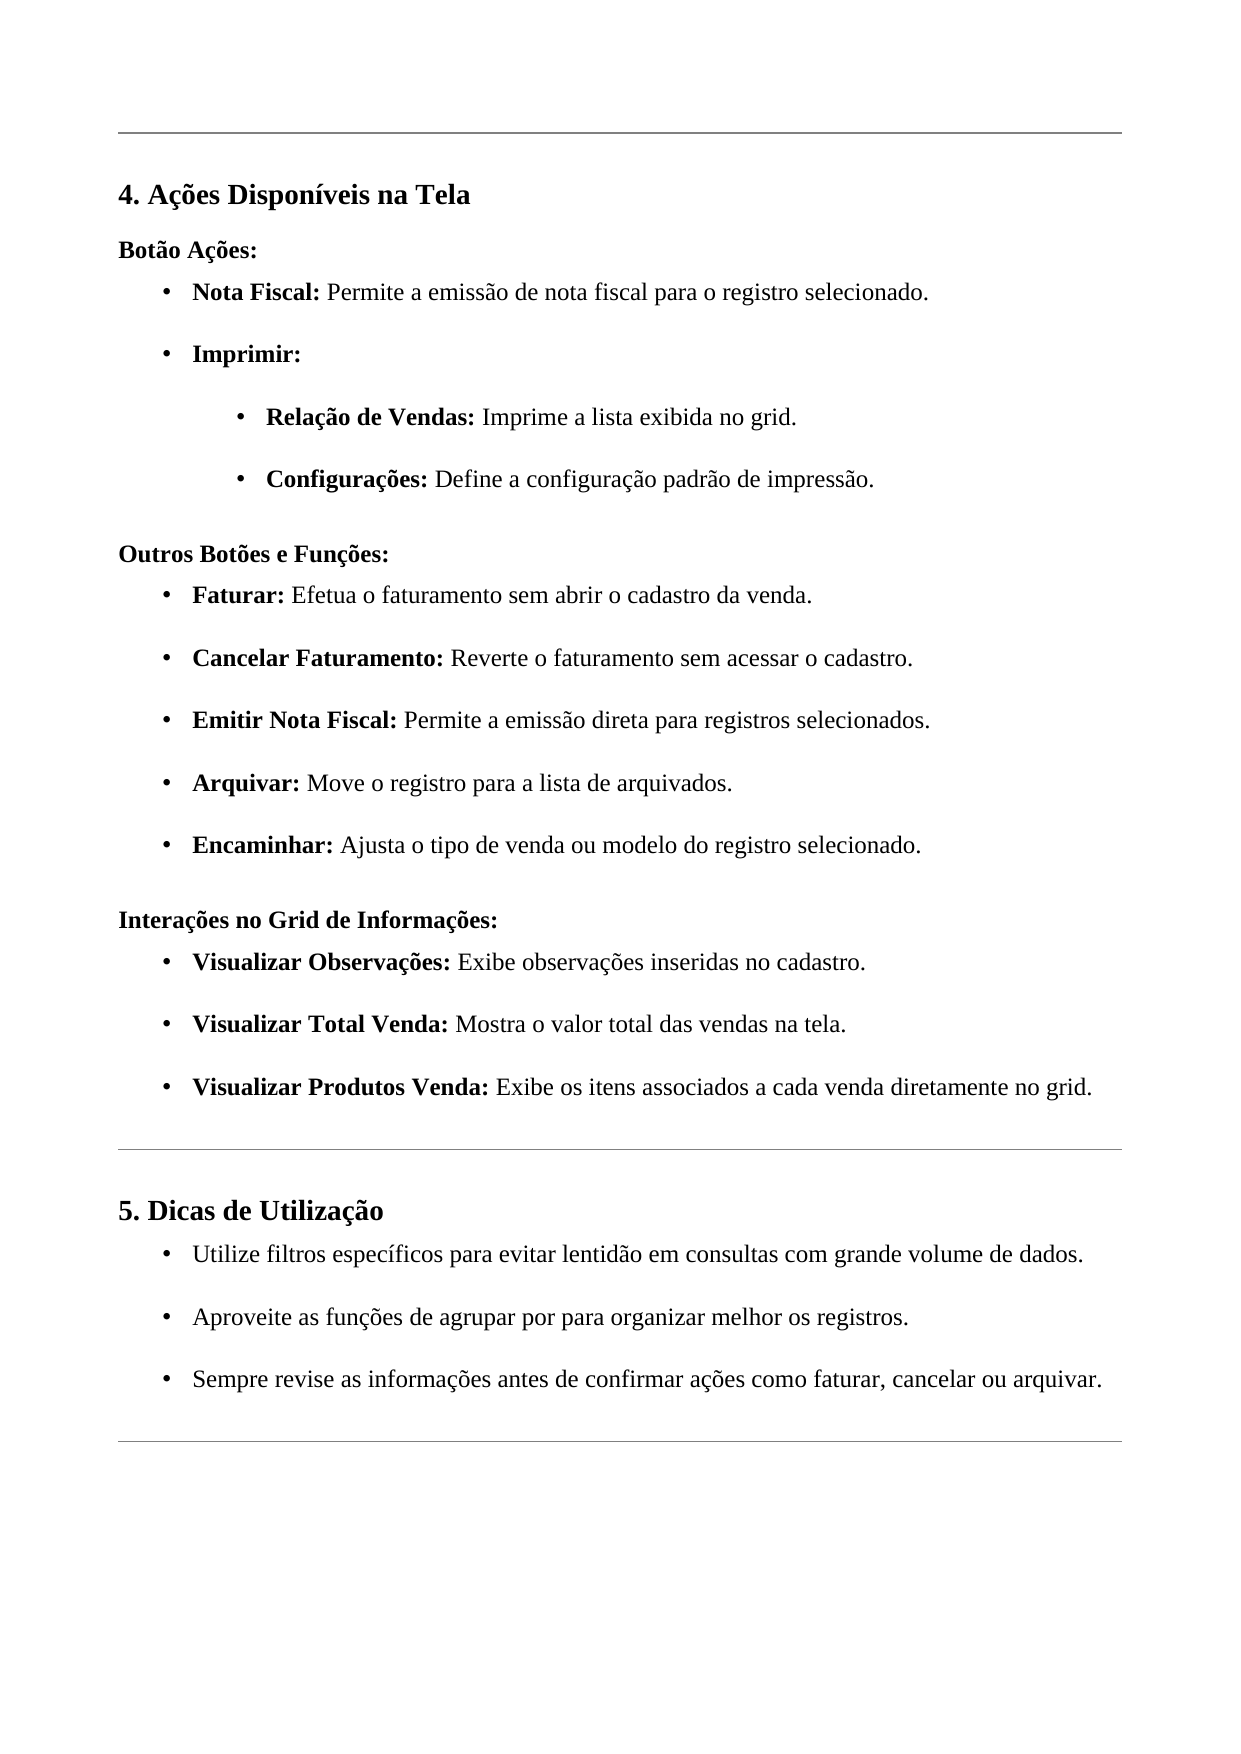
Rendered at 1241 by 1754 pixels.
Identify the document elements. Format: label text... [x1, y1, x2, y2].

list Arquivar: Move o registro para a lista de arquivados. [162, 768, 1122, 797]
list Emitir Nota Fiscal: Permite a emissão direta para registros selecionados. [162, 706, 1122, 734]
list Nota Fiscal: Permite a emissão de nota fiscal para o registro selecionado. [162, 277, 1122, 306]
list Cancelar Faturamento: Reverte o faturamento sem acessar o cadastro. [162, 643, 1122, 672]
list Sempre revise as informações antes de confirmar ações como faturar, cancelar ou arquivar. [162, 1364, 1122, 1393]
list Configurações: Define a configuração padrão de impressão. [236, 464, 1122, 493]
list Faturar: Efetua o faturamento sem abrir o cadastro da venda. [162, 581, 1122, 609]
list Imprimir: [162, 339, 1122, 368]
subtitle Interações no Grid de Informações: [118, 906, 1122, 934]
list Relação de Vendas: Imprime a lista exibida no grid. [236, 402, 1122, 431]
subtitle Botão Ações: [118, 236, 1122, 264]
list Visualizar Observações: Exibe observações inseridas no cadastro. [162, 947, 1122, 976]
list Utilize filtros específicos para evitar lentidão em consultas com grande volume de dados. [162, 1239, 1122, 1268]
subtitle Outros Botões e Funções: [118, 539, 1122, 568]
list Encaminhar: Ajusta o tipo de venda ou modelo do registro selecionado. [162, 831, 1122, 859]
list Visualizar Total Venda: Mostra o valor total das vendas na tela. [162, 1009, 1122, 1038]
subtitle 5. Dicas de Utilização [118, 1193, 1122, 1227]
subtitle 4. Ações Disponíveis na Tela [118, 177, 1122, 211]
list Aproveite as funções de agrupar por para organizar melhor os registros. [162, 1302, 1122, 1330]
list Visualizar Produtos Venda: Exibe os itens associados a cada venda diretamente no grid. [162, 1072, 1122, 1101]
